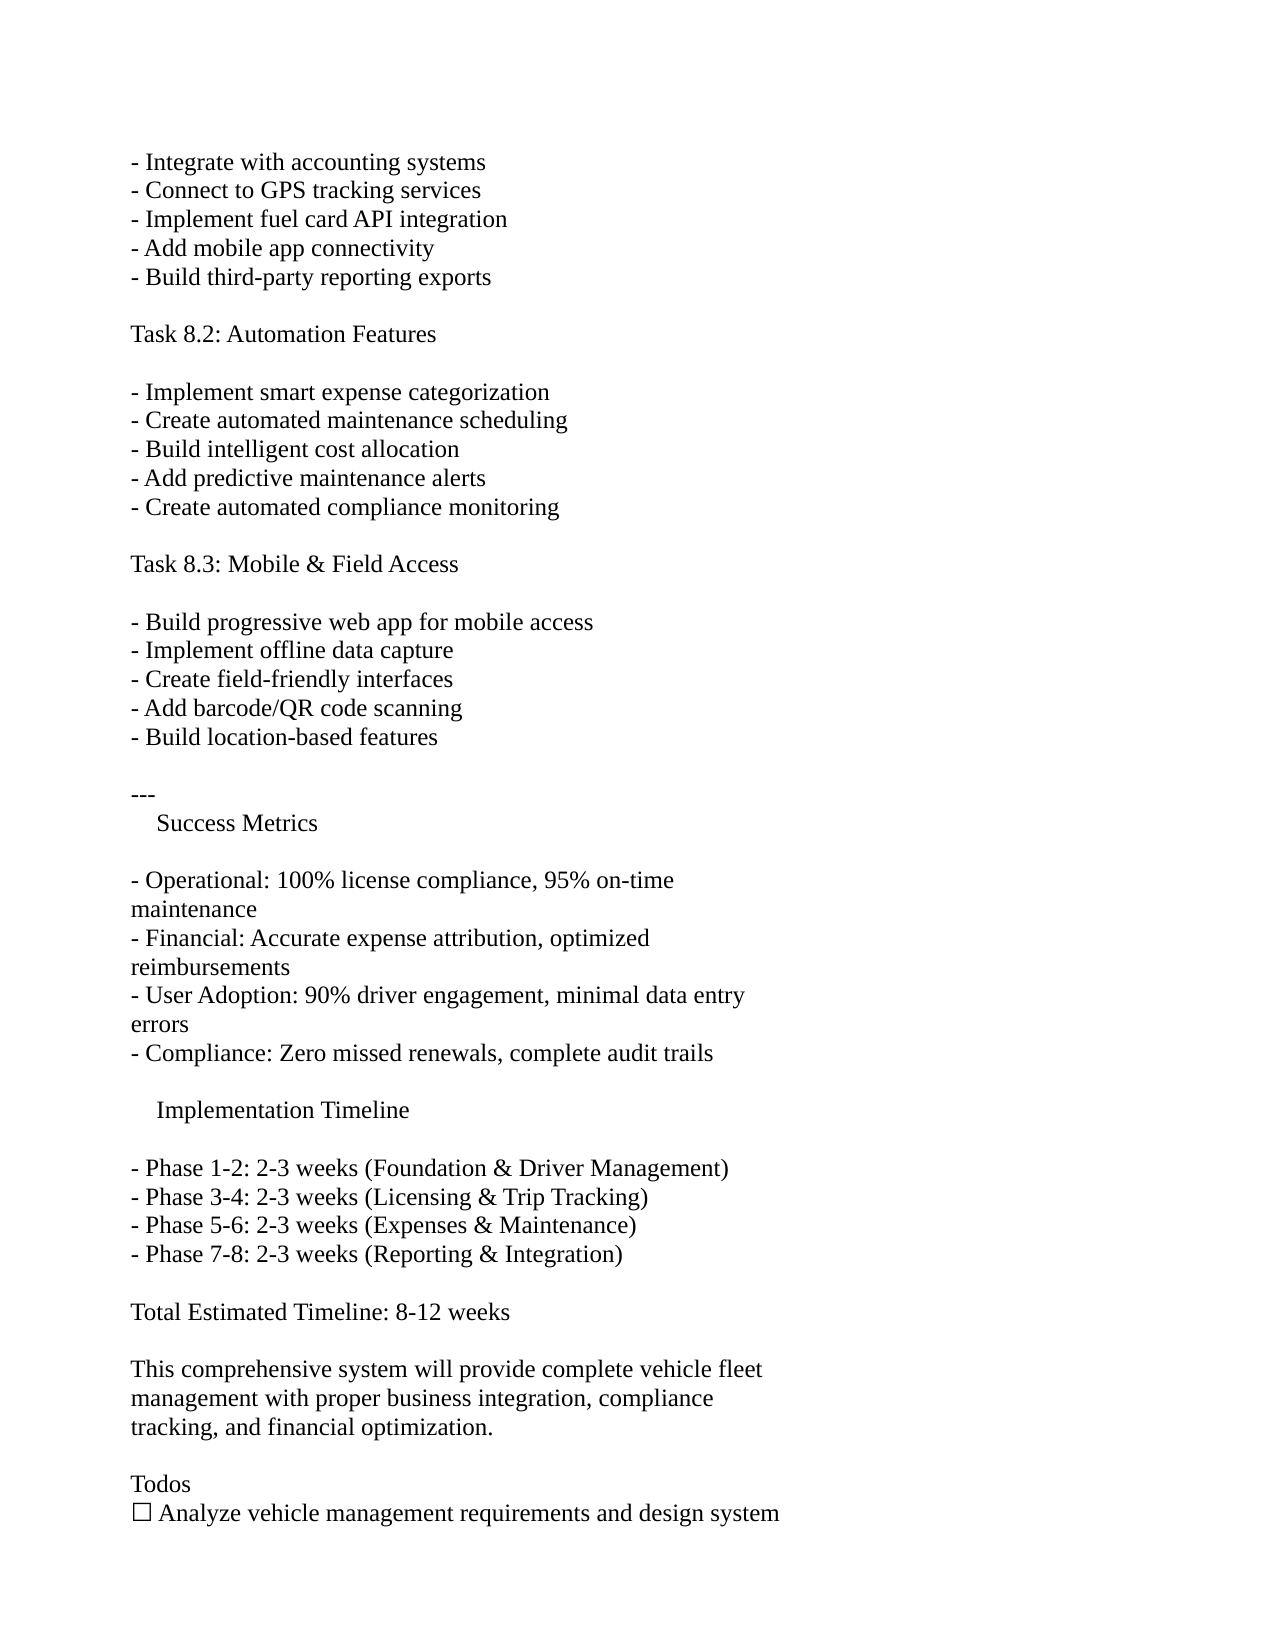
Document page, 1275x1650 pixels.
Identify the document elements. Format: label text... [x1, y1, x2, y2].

text - Phase 5-6: 2-3 weeks (Expenses & Maintenance) [118, 1211, 1157, 1239]
text - Build intelligent cost allocation [118, 434, 1157, 463]
text 🎯 Success Metrics [118, 808, 1157, 837]
text - Add barcode/QR code scanning [118, 693, 1157, 722]
text - Compliance: Zero missed renewals, complete audit trails [118, 1038, 1157, 1067]
text - User Adoption: 90% driver engagement, minimal data entry [118, 981, 1157, 1009]
text ☐ Analyze vehicle management requirements and design system [118, 1498, 1157, 1527]
text --- [118, 779, 1157, 808]
text - Add predictive maintenance alerts [118, 463, 1157, 492]
text - Integrate with accounting systems [118, 147, 1157, 176]
text - Create automated compliance monitoring [118, 492, 1157, 521]
text - Phase 1-2: 2-3 weeks (Foundation & Driver Management) [118, 1153, 1157, 1182]
text - Phase 7-8: 2-3 weeks (Reporting & Integration) [118, 1239, 1157, 1268]
text Total Estimated Timeline: 8-12 weeks [118, 1297, 1157, 1326]
text 🔄 Implementation Timeline [118, 1096, 1157, 1124]
text errors [118, 1009, 1157, 1038]
text - Financial: Accurate expense attribution, optimized [118, 923, 1157, 952]
text - Build third-party reporting exports [118, 262, 1157, 291]
text - Build location-based features [118, 722, 1157, 751]
text - Build progressive web app for mobile access [118, 607, 1157, 636]
text - Implement fuel card API integration [118, 204, 1157, 233]
text Todos [118, 1469, 1157, 1498]
text maintenance [118, 894, 1157, 923]
text - Phase 3-4: 2-3 weeks (Licensing & Trip Tracking) [118, 1182, 1157, 1211]
text - Add mobile app connectivity [118, 233, 1157, 262]
text Task 8.3: Mobile & Field Access [118, 549, 1157, 578]
text tracking, and financial optimization. [118, 1412, 1157, 1441]
text - Create field-friendly interfaces [118, 664, 1157, 693]
text management with proper business integration, compliance [118, 1383, 1157, 1412]
text reimbursements [118, 952, 1157, 981]
text - Implement smart expense categorization [118, 377, 1157, 406]
text - Operational: 100% license compliance, 95% on-time [118, 866, 1157, 894]
text - Implement offline data capture [118, 636, 1157, 664]
text This comprehensive system will provide complete vehicle fleet [118, 1354, 1157, 1383]
text Task 8.2: Automation Features [118, 319, 1157, 348]
text - Connect to GPS tracking services [118, 176, 1157, 204]
text - Create automated maintenance scheduling [118, 406, 1157, 434]
